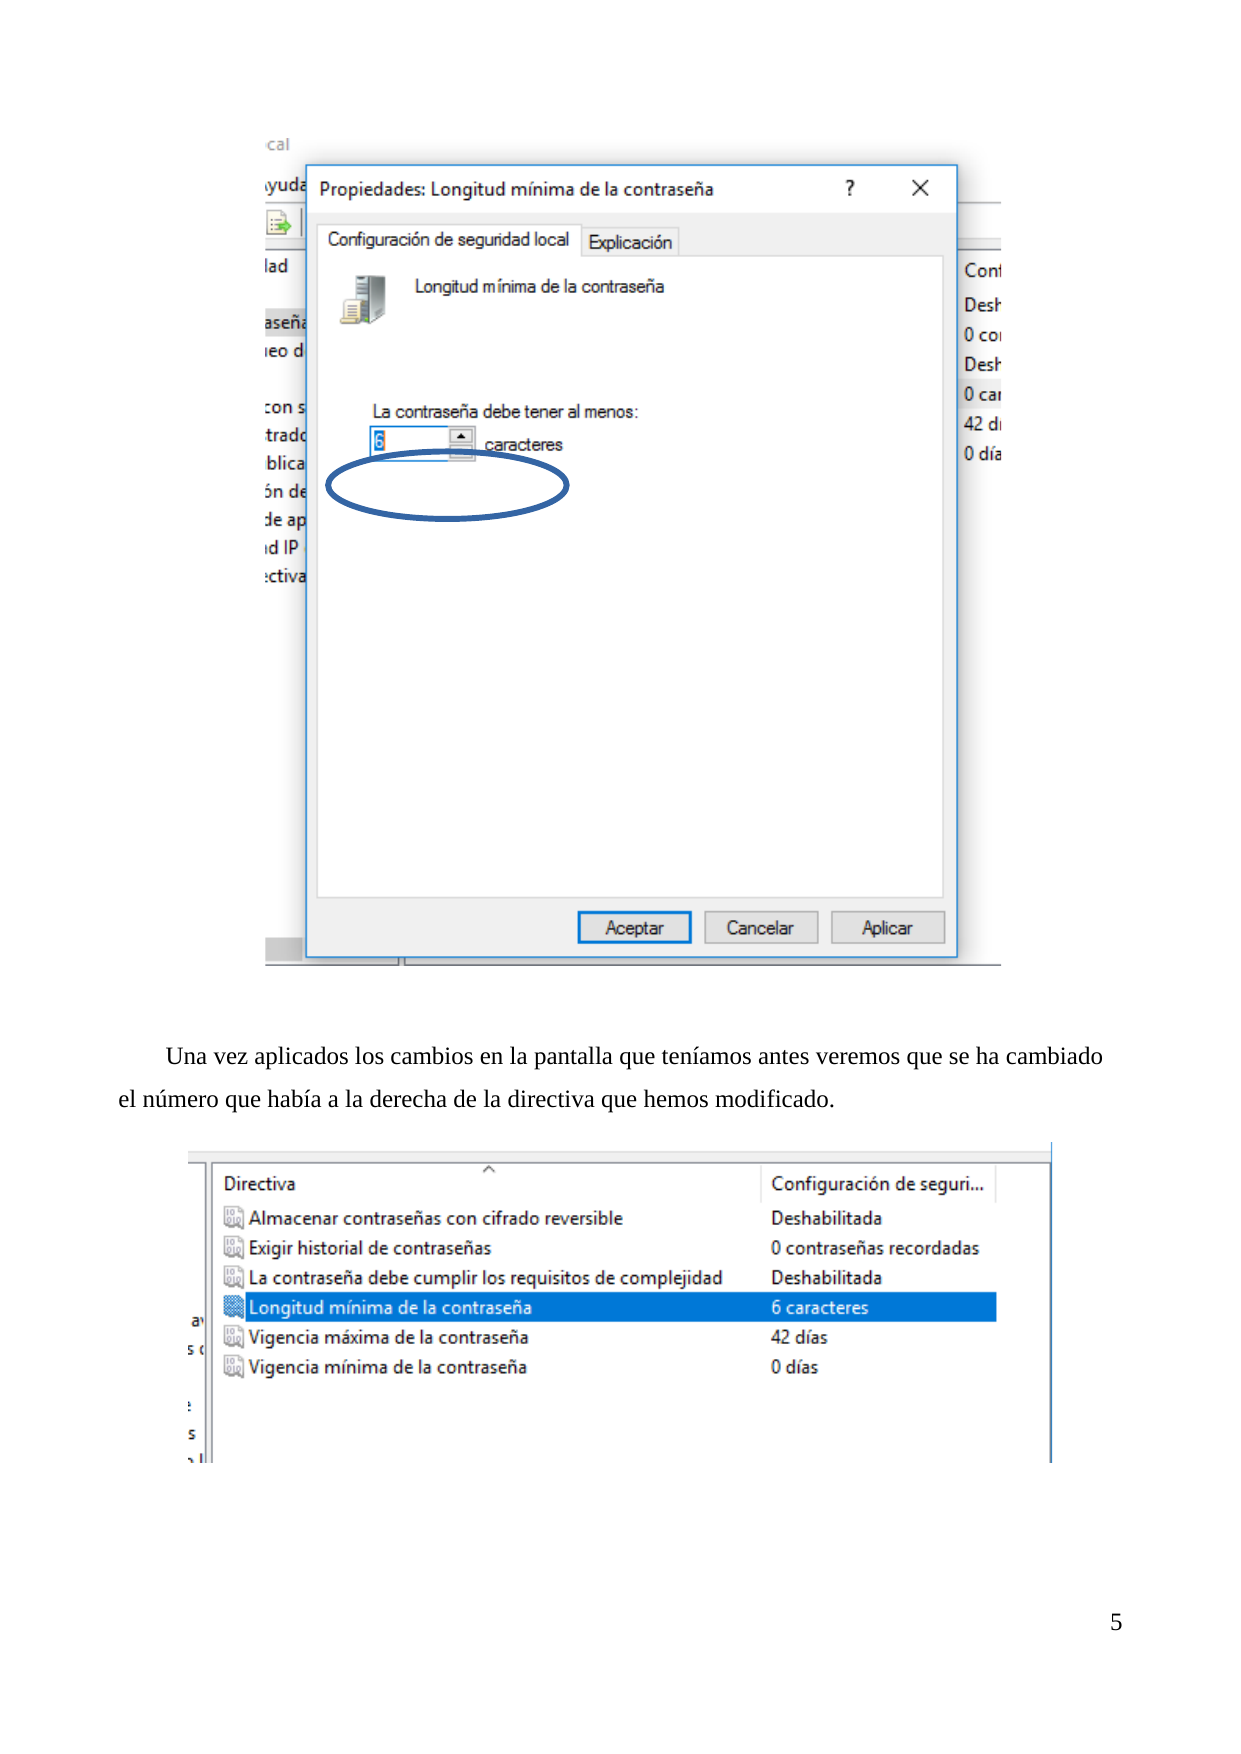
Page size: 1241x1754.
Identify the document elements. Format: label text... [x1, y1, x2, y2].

picture [188, 1142, 1053, 1463]
picture [265, 138, 1002, 966]
text Una vez aplicados los cambios en la pantalla que teníamos antes veremos que se ha cambiado el número que había a la derecha de la directiva que hemos modificado. [118, 1041, 1122, 1113]
